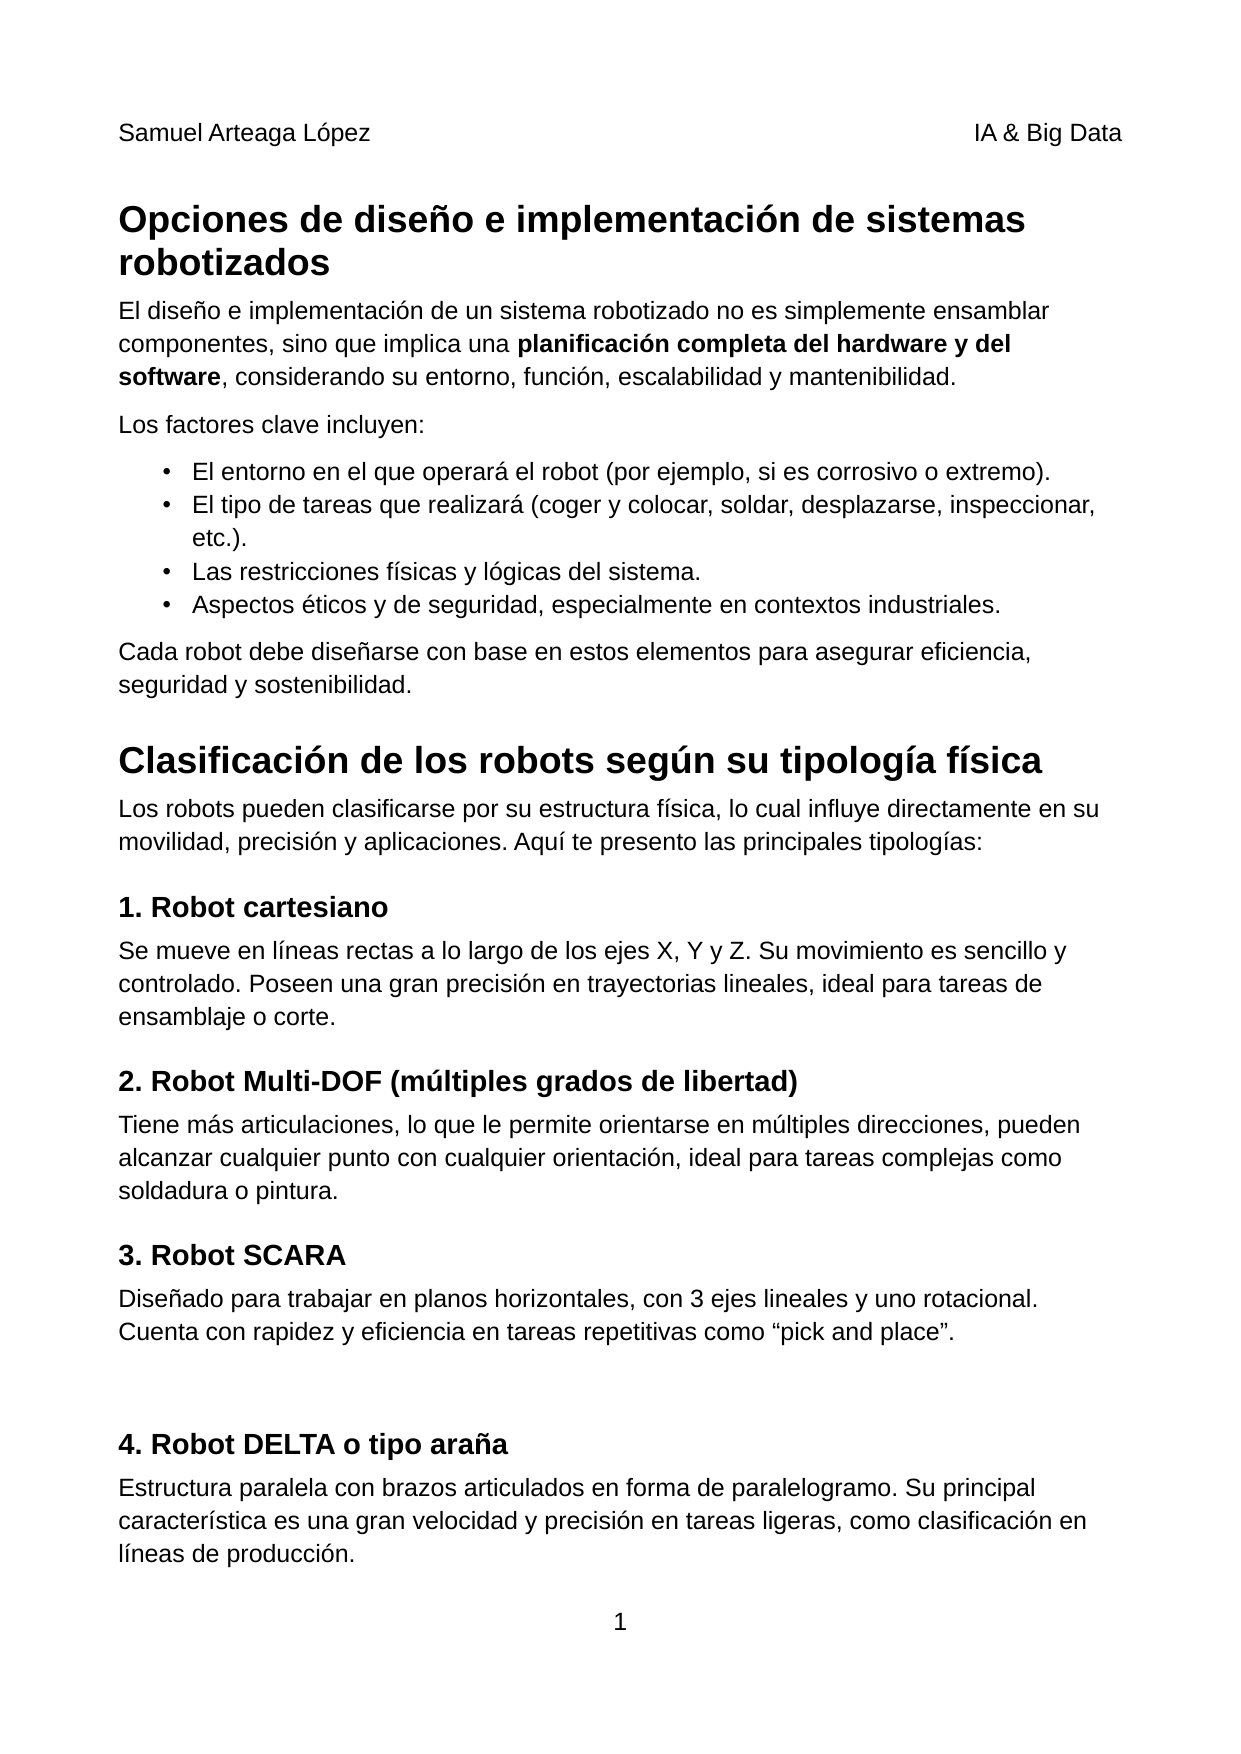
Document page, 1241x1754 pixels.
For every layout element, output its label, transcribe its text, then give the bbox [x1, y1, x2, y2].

text Estructura paralela con brazos articulados en forma de paralelogramo. Su principal característica es una gran velocidad y precisión en tareas ligeras, como clasificación en líneas de producción. [118, 1473, 1122, 1568]
text Cada robot debe diseñarse con base en estos elementos para asegurar eficiencia, seguridad y sostenibilidad. [118, 637, 1122, 699]
text Diseñado para trabajar en planos horizontales, con 3 ejes lineales y uno rotacional. Cuenta con rapidez y eficiencia en tareas repetitivas como “pick and place”. [118, 1284, 1122, 1346]
subtitle Clasificación de los robots según su tipología física [118, 739, 1122, 782]
list Aspectos éticos y de seguridad, especialmente en contextos industriales. [162, 589, 1122, 618]
list El entorno en el que operará el robot (por ejemplo, si es corrosivo o extremo). [162, 457, 1122, 486]
subtitle 1. Robot cartesiano [118, 889, 1122, 923]
text Los factores clave incluyen: [118, 409, 1122, 438]
subtitle 2. Robot Multi-DOF (múltiples grados de libertad) [118, 1064, 1122, 1097]
subtitle 4. Robot DELTA o tipo araña [118, 1427, 1122, 1461]
text Tiene más articulaciones, lo que le permite orientarse en múltiples direcciones, pueden alcanzar cualquier punto con cualquier orientación, ideal para tareas complejas como soldadura o pintura. [118, 1110, 1122, 1205]
text El diseño e implementación de un sistema robotizado no es simplemente ensamblar componentes, sino que implica una planificación completa del hardware y del software, considerando su entorno, función, escalabilidad y mantenibilidad. [118, 296, 1122, 391]
text Se mueve en líneas rectas a lo largo de los ejes X, Y y Z. Su movimiento es sencillo y controlado. Poseen una gran precisión en trayectorias lineales, ideal para tareas de ensamblaje o corte. [118, 936, 1122, 1030]
subtitle 3. Robot SCARA [118, 1238, 1122, 1272]
subtitle Opciones de diseño e implementación de sistemas robotizados [118, 197, 1122, 283]
list El tipo de tareas que realizará (coger y colocar, soldar, desplazarse, inspeccionar, etc.). [162, 490, 1122, 552]
text Los robots pueden clasificarse por su estructura física, lo cual influye directamente en su movilidad, precisión y aplicaciones. Aquí te presento las principales tipologías: [118, 794, 1122, 856]
list Las restricciones físicas y lógicas del sistema. [162, 556, 1122, 585]
